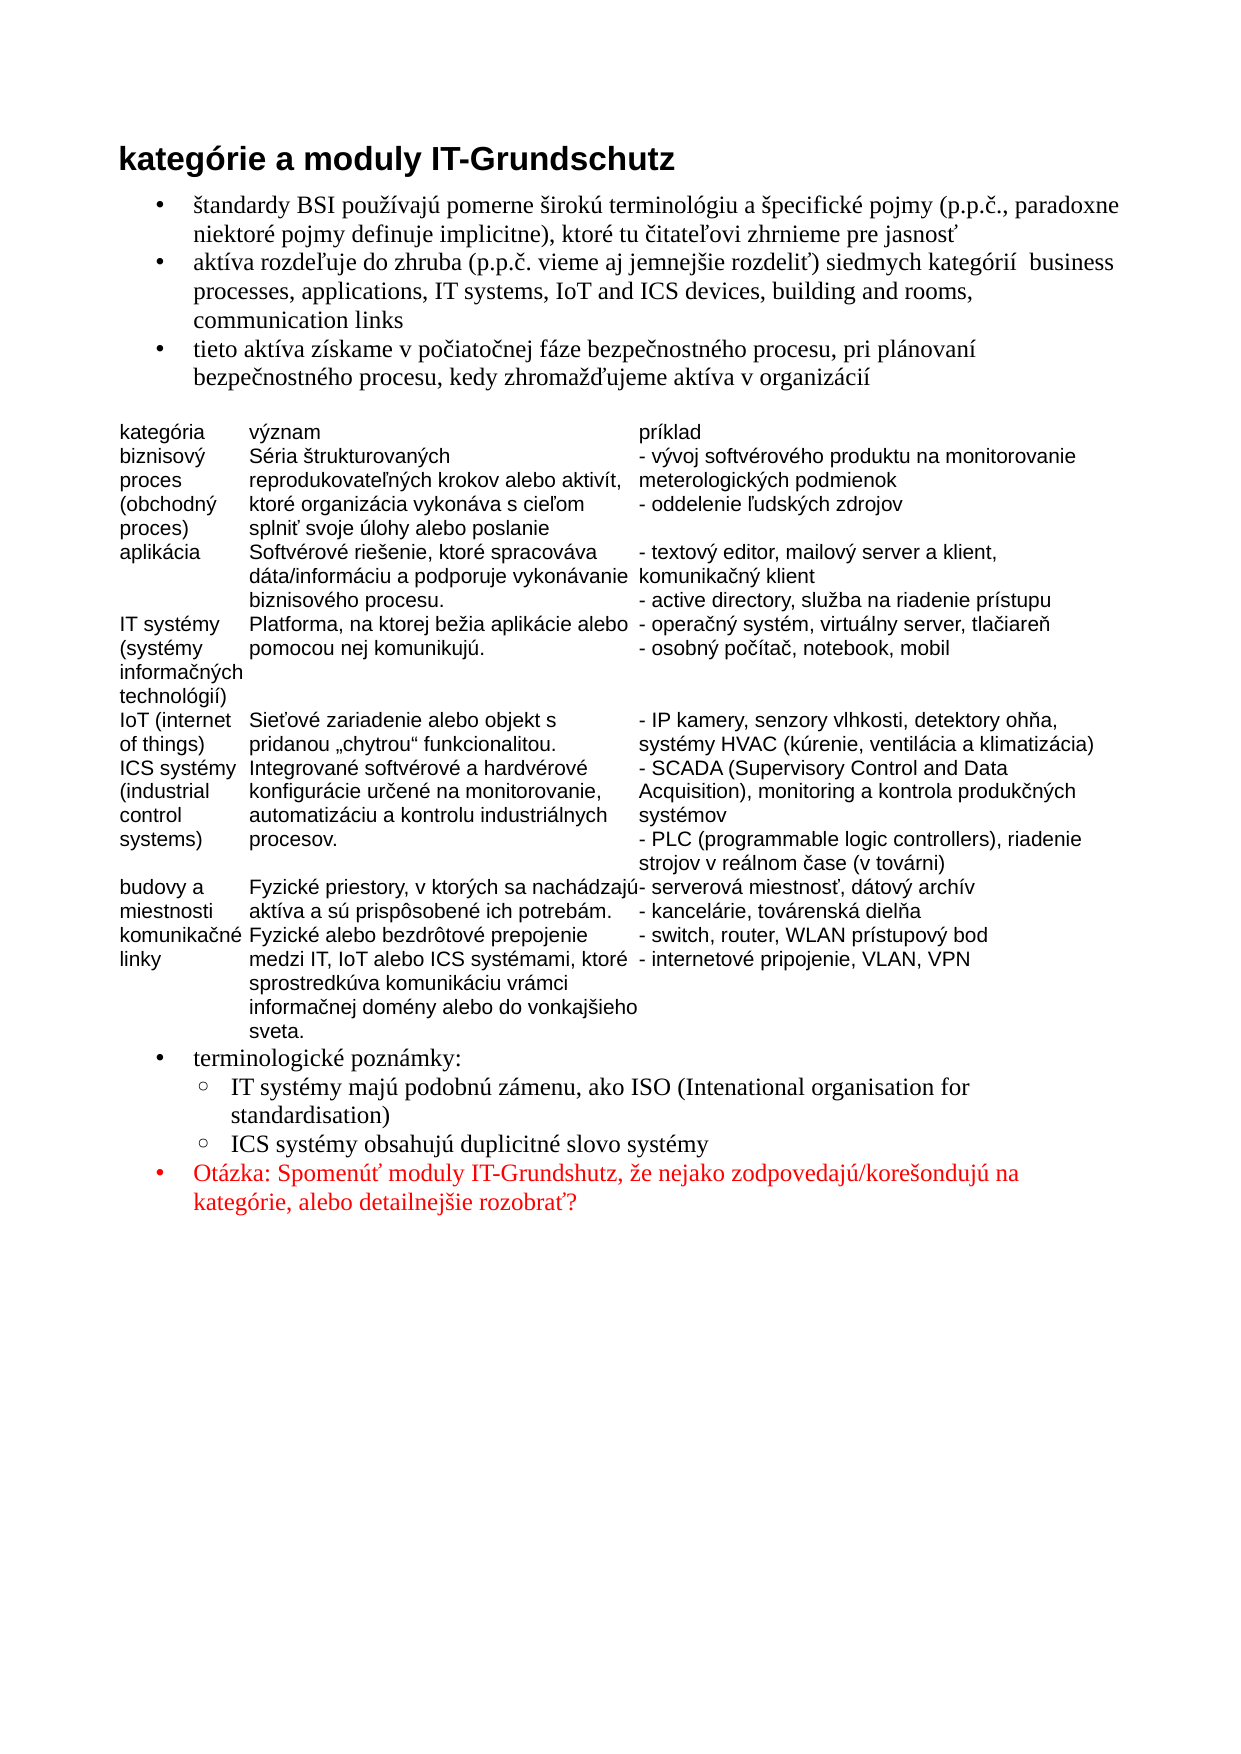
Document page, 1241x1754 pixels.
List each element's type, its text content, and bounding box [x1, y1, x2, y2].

list aktíva rozdeľuje do zhruba (p.p.č. vieme aj jemnejšie rozdeliť) siedmych kategórií business processes, applications, IT systems, IoT and ICS devices, building and rooms, communication links [156, 247, 1122, 334]
table_cell IT systémy (systémy informačných technológií) [119, 612, 249, 707]
table_cell Softvérové riešenie, ktoré spracováva dáta/informáciu a podporuje vykonávanie biznisového procesu. [249, 540, 639, 612]
list tieto aktíva získame v počiatočnej fáze bezpečnostného procesu, pri plánovaní bezpečnostného procesu, kedy zhromažďujeme aktíva v organizácií [156, 334, 1122, 391]
subtitle kategórie a moduly IT-Grundschutz [118, 139, 1122, 177]
table_cell IoT (internet of things) [119, 708, 249, 755]
table_cell - textový editor, mailový server a klient, komunikačný klient - active directory, služba na riadenie prístupu [639, 540, 1123, 612]
table_cell Séria štrukturovaných reprodukovateľných krokov alebo aktivít, ktoré organizácia vykonáva s cieľom splniť svoje úlohy alebo poslanie [249, 444, 639, 540]
list terminologické poznámky: [156, 1043, 1122, 1072]
table_cell ICS systémy (industrial control systems) [119, 755, 249, 875]
table_cell Fyzické priestory, v ktorých sa nachádzajú aktíva a sú prispôsobené ich potrebám. [249, 875, 639, 923]
table_cell - operačný systém, virtuálny server, tlačiareň - osobný počítač, notebook, mobil [639, 612, 1123, 707]
table_cell - serverová miestnosť, dátový archív - kancelárie, továrenská dielňa [639, 875, 1123, 923]
table_header význam [249, 420, 639, 444]
table_cell biznisový proces (obchodný proces) [119, 444, 249, 540]
table_cell Fyzické alebo bezdrôtové prepojenie medzi IT, IoT alebo ICS systémami, ktoré sprostredkúva komunikáciu vrámci informačnej domény alebo do vonkajšieho sveta. [249, 923, 639, 1043]
table_cell - vývoj softvérového produktu na monitorovanie meterologických podmienok - oddelenie ľudských zdrojov [639, 444, 1123, 540]
table_cell - switch, router, WLAN prístupový bod - internetové pripojenie, VLAN, VPN [639, 923, 1123, 1043]
table_cell komunikačné linky [119, 923, 249, 1043]
list ICS systémy obsahujú duplicitné slovo systémy [193, 1129, 1122, 1158]
list Otázka: Spomenúť moduly IT-Grundshutz, že nejako zodpovedajú/korešondujú na kategórie, alebo detailnejšie rozobrať? [156, 1158, 1122, 1215]
table_cell Sieťové zariadenie alebo objekt s pridanou „chytrou“ funkcionalitou. [249, 708, 639, 755]
table_cell Integrované softvérové a hardvérové konfigurácie určené na monitorovanie, automatizáciu a kontrolu industriálnych procesov. [249, 755, 639, 875]
table_cell budovy a miestnosti [119, 875, 249, 923]
list štandardy BSI používajú pomerne širokú terminológiu a špecifické pojmy (p.p.č., paradoxne niektoré pojmy definuje implicitne), ktoré tu čitateľovi zhrnieme pre jasnosť [156, 190, 1122, 247]
table_cell - IP kamery, senzory vlhkosti, detektory ohňa, systémy HVAC (kúrenie, ventilácia a klimatizácia) [639, 708, 1123, 755]
table_header kategória [119, 420, 249, 444]
table_cell aplikácia [119, 540, 249, 612]
table_cell Platforma, na ktorej bežia aplikácie alebo pomocou nej komunikujú. [249, 612, 639, 707]
table_cell - SCADA (Supervisory Control and Data Acquisition), monitoring a kontrola produkčných systémov - PLC (programmable logic controllers), riadenie strojov v reálnom čase (v továrni) [639, 755, 1123, 875]
table_header príklad [639, 420, 1123, 444]
list IT systémy majú podobnú zámenu, ako ISO (Intenational organisation for standardisation) [193, 1072, 1122, 1129]
